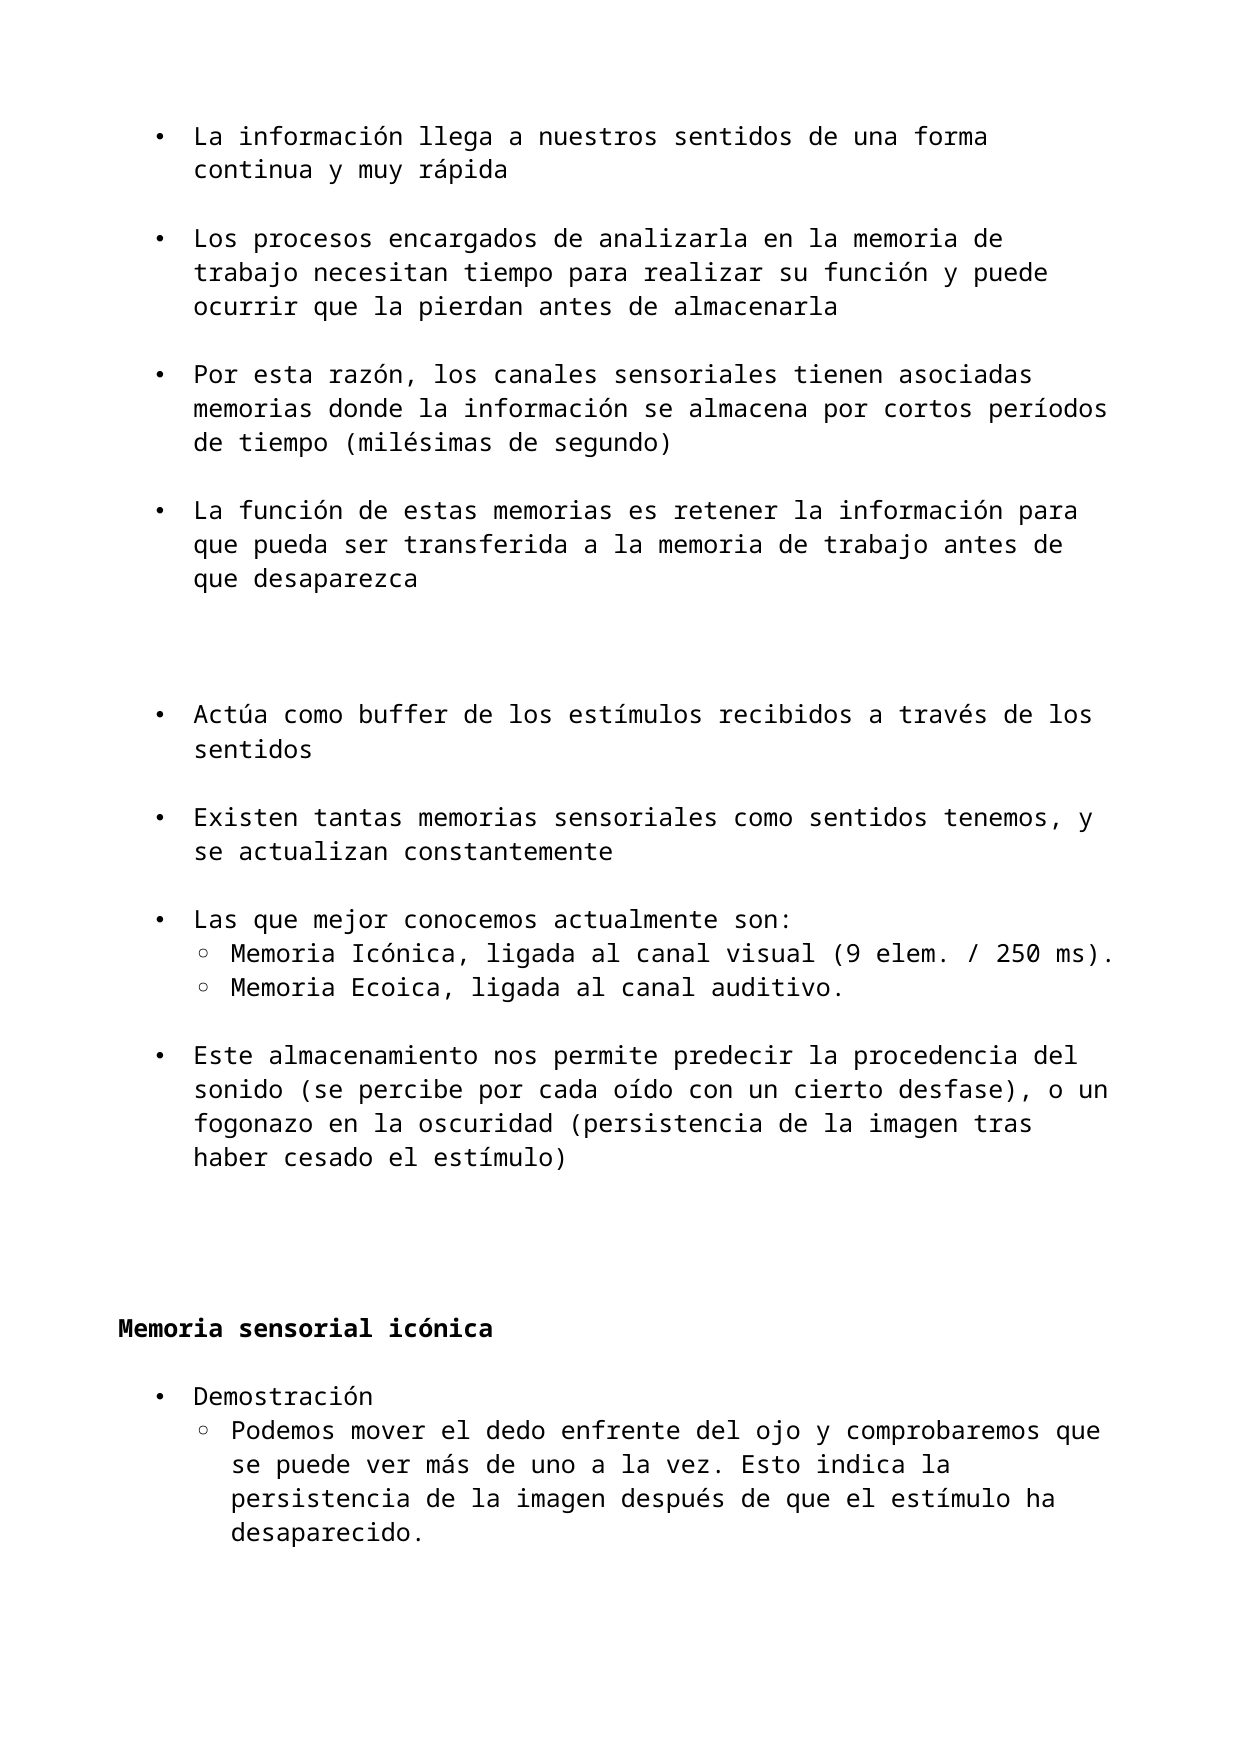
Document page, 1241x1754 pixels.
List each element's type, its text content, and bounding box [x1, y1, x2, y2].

list Los procesos encargados de analizarla en la memoria de trabajo necesitan tiempo para realizar su función y puede ocurrir que la pierdan antes de almacenarla [156, 220, 1122, 322]
list La función de estas memorias es retener la información para que pueda ser transferida a la memoria de trabajo antes de que desaparezca [156, 493, 1122, 595]
list La información llega a nuestros sentidos de una forma continua y muy rápida [156, 118, 1122, 186]
list Las que mejor conocemos actualmente son: [156, 902, 1122, 936]
list Por esta razón, los canales sensoriales tienen asociadas memorias donde la información se almacena por cortos períodos de tiempo (milésimas de segundo) [156, 357, 1122, 459]
list Demostración [156, 1378, 1122, 1412]
list Existen tantas memorias sensoriales como sentidos tenemos, y se actualizan constantemente [156, 799, 1122, 867]
list Memoria Ecoica, ligada al canal auditivo. [193, 970, 1122, 1004]
list Actúa como buffer de los estímulos recibidos a través de los sentidos [156, 697, 1122, 765]
list Podemos mover el dedo enfrente del ojo y comprobaremos que se puede ver más de uno a la vez. Esto indica la persistencia de la imagen después de que el estímulo ha desaparecido. [193, 1412, 1122, 1549]
text Memoria sensorial icónica [118, 1310, 1122, 1344]
list Memoria Icónica, ligada al canal visual (9 elem. / 250 ms). [193, 936, 1122, 970]
list Este almacenamiento nos permite predecir la procedencia del sonido (se percibe por cada oído con un cierto desfase), o un fogonazo en la oscuridad (persistencia de la imagen tras haber cesado el estímulo) [156, 1038, 1122, 1174]
